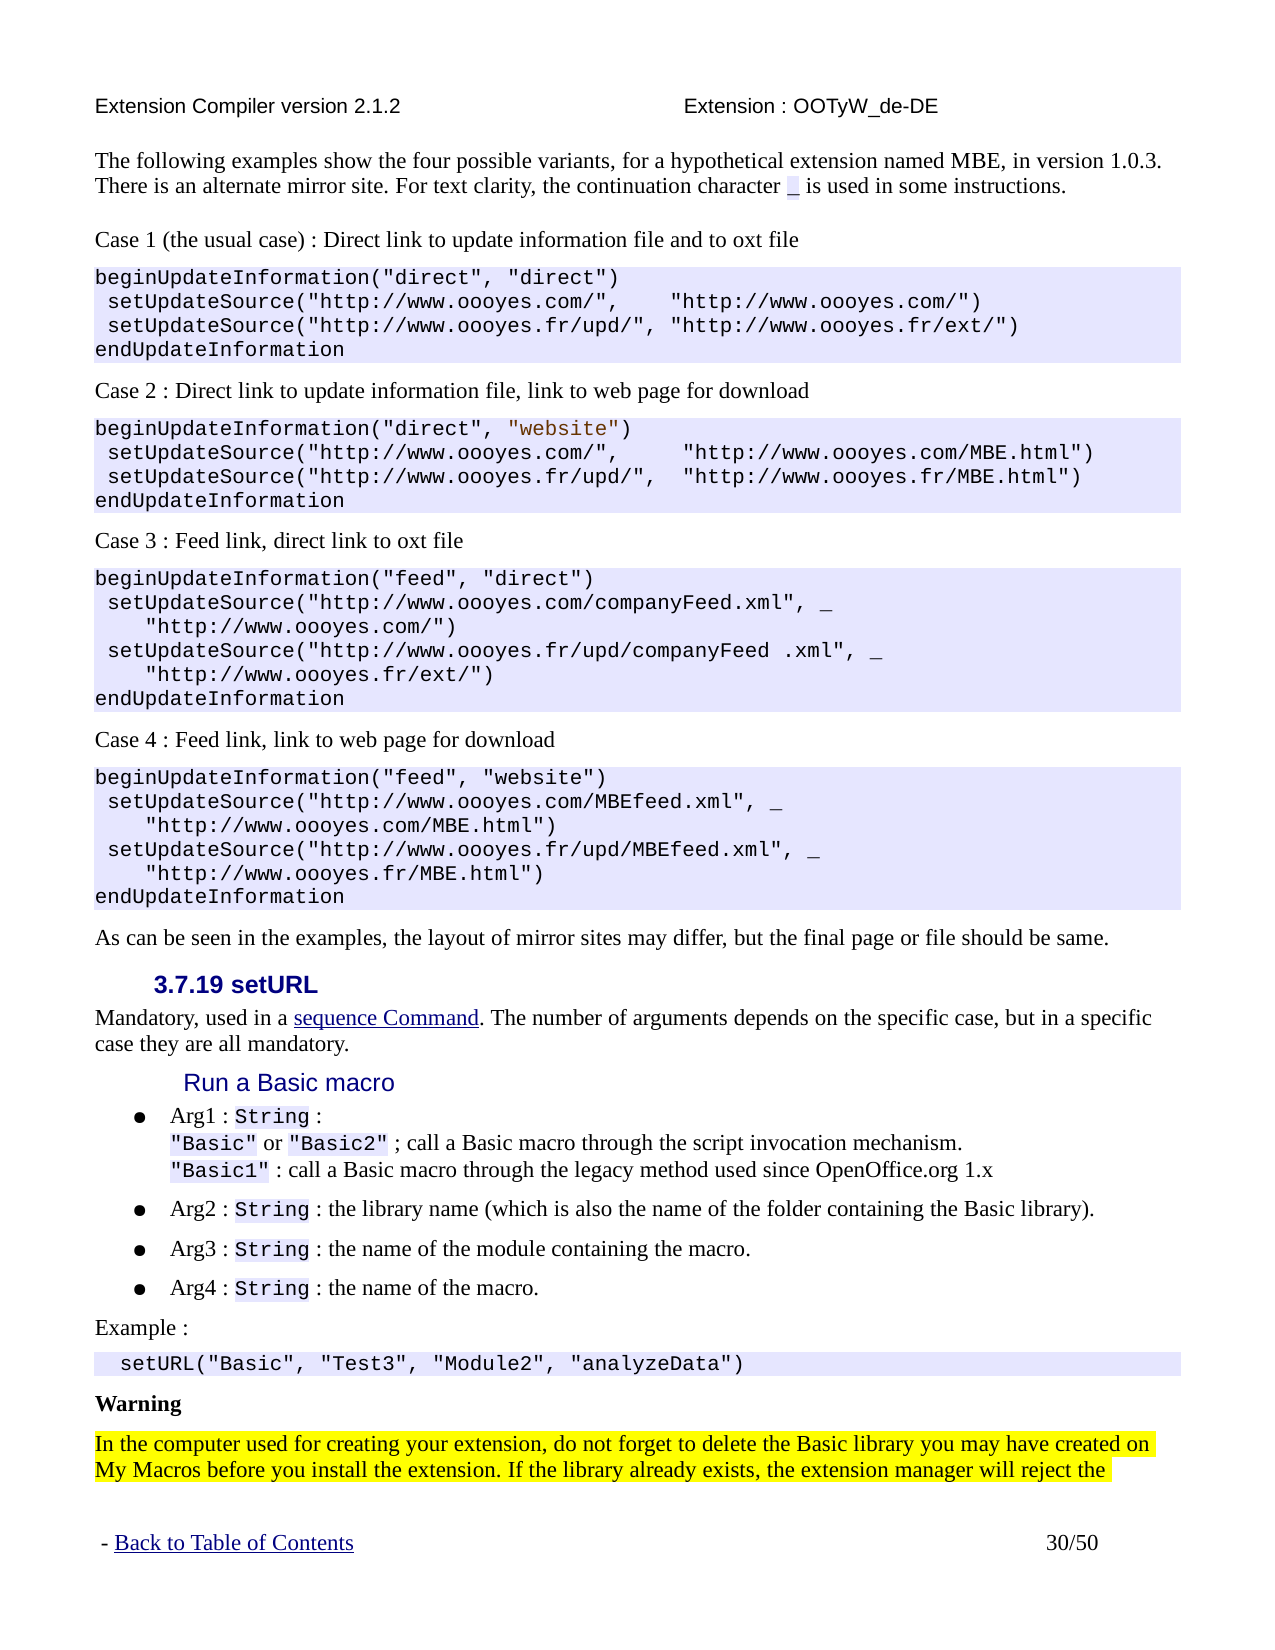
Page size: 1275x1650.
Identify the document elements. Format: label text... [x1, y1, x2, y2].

text setUpdateSource("http://www.oooyes.fr/upd/", "http://www.oooyes.fr/MBE.html") [94, 466, 1181, 489]
text beginUpdateInformation("feed", "direct") [94, 568, 1181, 592]
text Mandatory, used in a sequence Command. The number of arguments depends on the specific case, but in a specific case they are all mandatory. [94, 1005, 1181, 1056]
text setUpdateSource("http://www.oooyes.com/companyFeed.xml", _ [94, 592, 1181, 616]
list Arg1 : String : "Basic" or "Basic2" ; call a Basic macro through the script invocation mechanism. "Basic1" : call a Basic macro through the legacy method used since OpenOffice.org 1.x [132, 1102, 1181, 1183]
text Case 3 : Feed link, direct link to oxt file [94, 528, 1181, 554]
text "http://www.oooyes.com/MBE.html") [94, 814, 1181, 838]
text endUpdateInformation [94, 489, 1181, 513]
text "http://www.oooyes.com/") [94, 616, 1181, 640]
text The following examples show the four possible variants, for a hypothetical extension named MBE, in version 1.0.3. There is an alternate mirror site. For text clarity, the continuation character _ is used in some instructions. [94, 147, 1181, 200]
text Case 4 : Feed link, link to web page for download [94, 727, 1181, 752]
text beginUpdateInformation("direct", "website") [94, 418, 507, 442]
text Warning [94, 1391, 1181, 1416]
list Arg4 : String : the name of the macro. [132, 1275, 1181, 1302]
text endUpdateInformation [94, 339, 1181, 363]
text setUpdateSource("http://www.oooyes.com/", "http://www.oooyes.com/MBE.html") [94, 442, 1181, 466]
text "http://www.oooyes.fr/ext/") [94, 664, 1181, 688]
list Arg2 : String : the library name (which is also the name of the folder containing the Basic library). [132, 1196, 1181, 1223]
text beginUpdateInformation("feed", "website") [94, 767, 1181, 791]
text endUpdateInformation [94, 886, 1181, 910]
text setUpdateSource("http://www.oooyes.fr/upd/", "http://www.oooyes.fr/ext/") [94, 315, 1181, 339]
text setURL("Basic", "Test3", "Module2", "analyzeData") [94, 1352, 1181, 1376]
text beginUpdateInformation("direct", "direct") [94, 267, 1181, 291]
text setUpdateSource("http://www.oooyes.com/", "http://www.oooyes.com/") [94, 291, 1181, 315]
text "http://www.oooyes.fr/MBE.html") [94, 862, 1181, 886]
text setUpdateSource("http://www.oooyes.com/MBEfeed.xml", _ [94, 791, 1181, 814]
list Arg3 : String : the name of the module containing the macro. [132, 1235, 1181, 1262]
text setUpdateSource("http://www.oooyes.fr/upd/MBEfeed.xml", _ [94, 838, 1181, 862]
text In the computer used for creating your extension, do not forget to delete the Basic library you may have created on My Macros before you install the extension. If the library already exists, the extension manager will reject the [94, 1431, 1181, 1482]
text Case 2 : Direct link to update information file, link to web page for download [94, 378, 1181, 403]
subtitle setURL [153, 971, 1181, 999]
text setUpdateSource("http://www.oooyes.fr/upd/companyFeed .xml", _ [94, 640, 1181, 664]
text Example : [94, 1314, 1181, 1340]
text beginUpdateInformation("direct", "website") [619, 418, 1181, 442]
text Case 1 (the usual case) : Direct link to update information file and to oxt file [94, 227, 1181, 253]
text endUpdateInformation [94, 688, 1181, 712]
text As can be seen in the examples, the layout of mirror sites may differ, but the final page or file should be same. [94, 925, 1181, 951]
subtitle Run a Basic macro [183, 1068, 1181, 1097]
